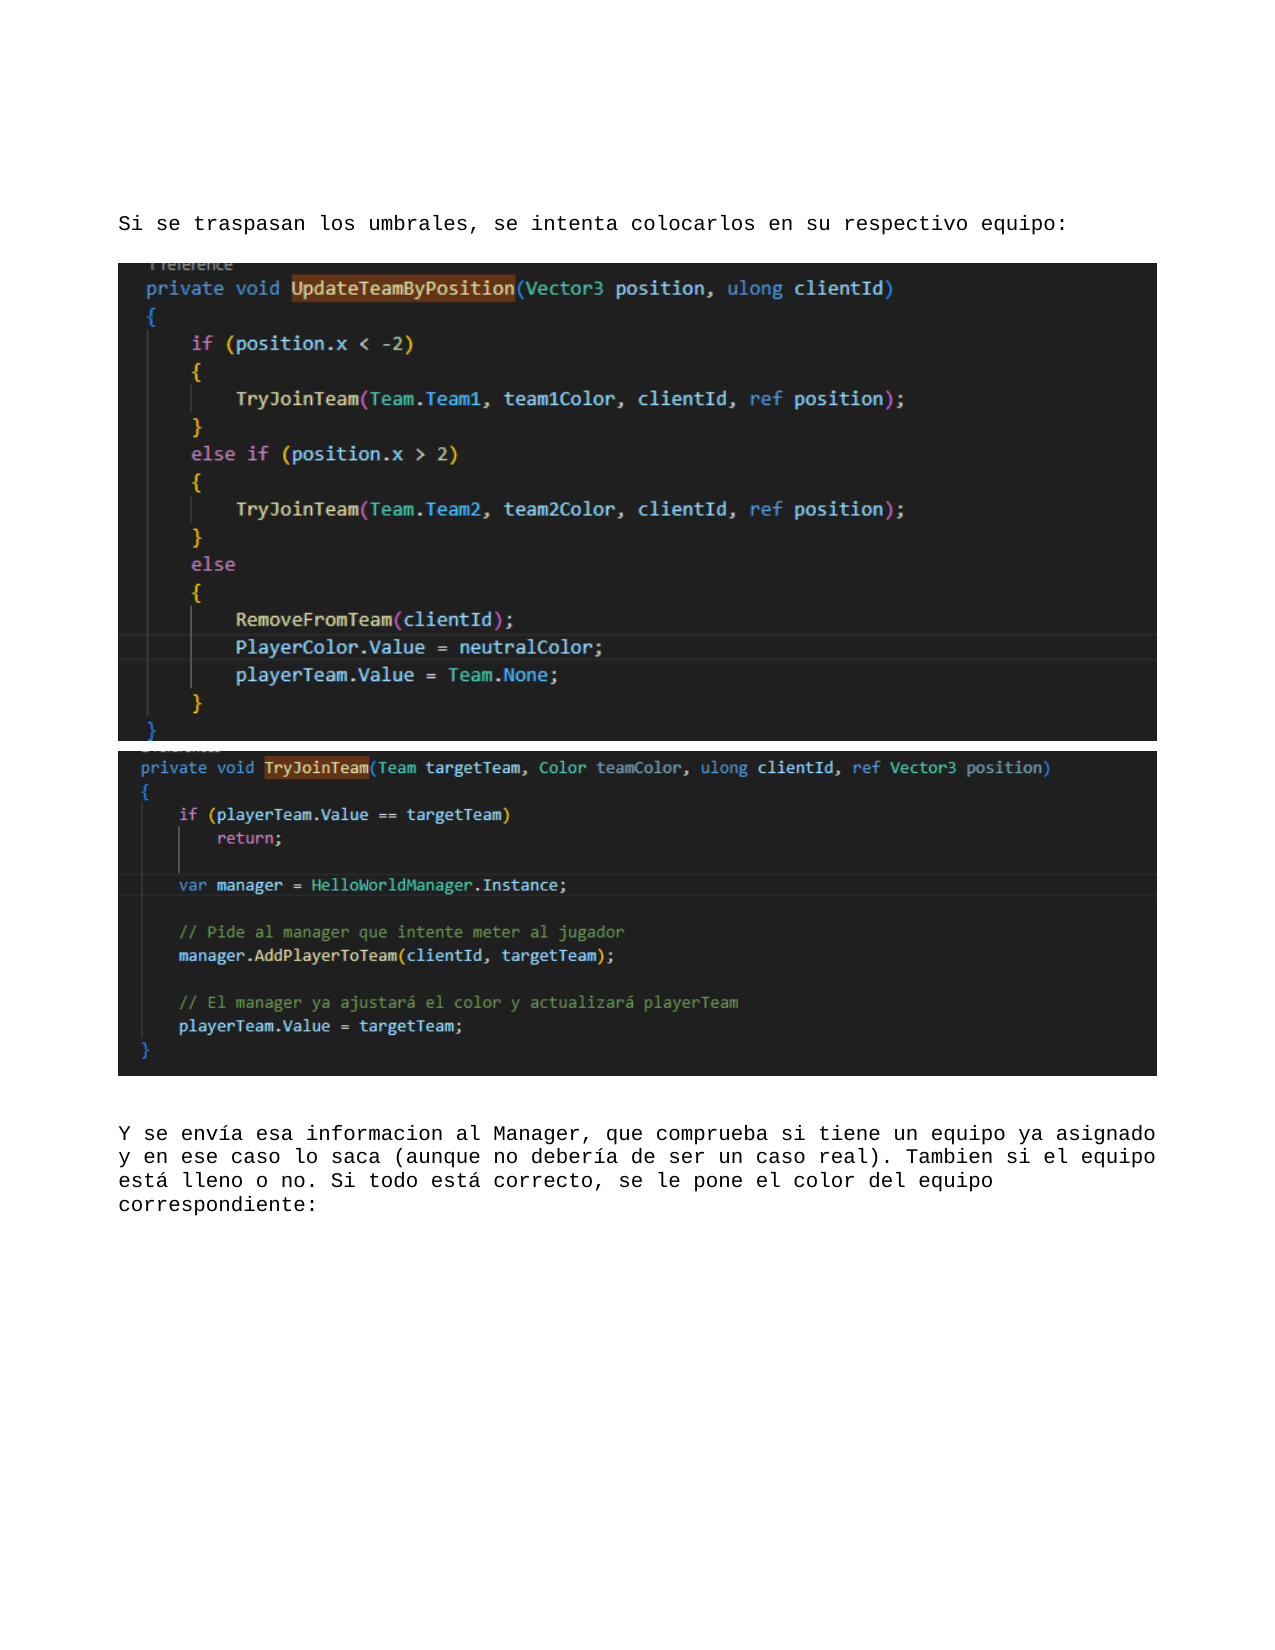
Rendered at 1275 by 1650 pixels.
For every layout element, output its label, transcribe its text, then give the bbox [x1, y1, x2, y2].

text Y se envía esa informacion al Manager, que comprueba si tiene un equipo ya asignado y en ese caso lo saca (aunque no debería de ser un caso real). Tambien si el equipo está lleno o no. Si todo está correcto, se le pone el color del equipo correspondiente: [118, 1123, 1157, 1217]
picture [118, 263, 1157, 741]
text [118, 1076, 1157, 1099]
text Si se traspasan los umbrales, se intenta colocarlos en su respectivo equipo: [118, 213, 1157, 263]
picture [118, 751, 1157, 1076]
text [118, 741, 1157, 751]
